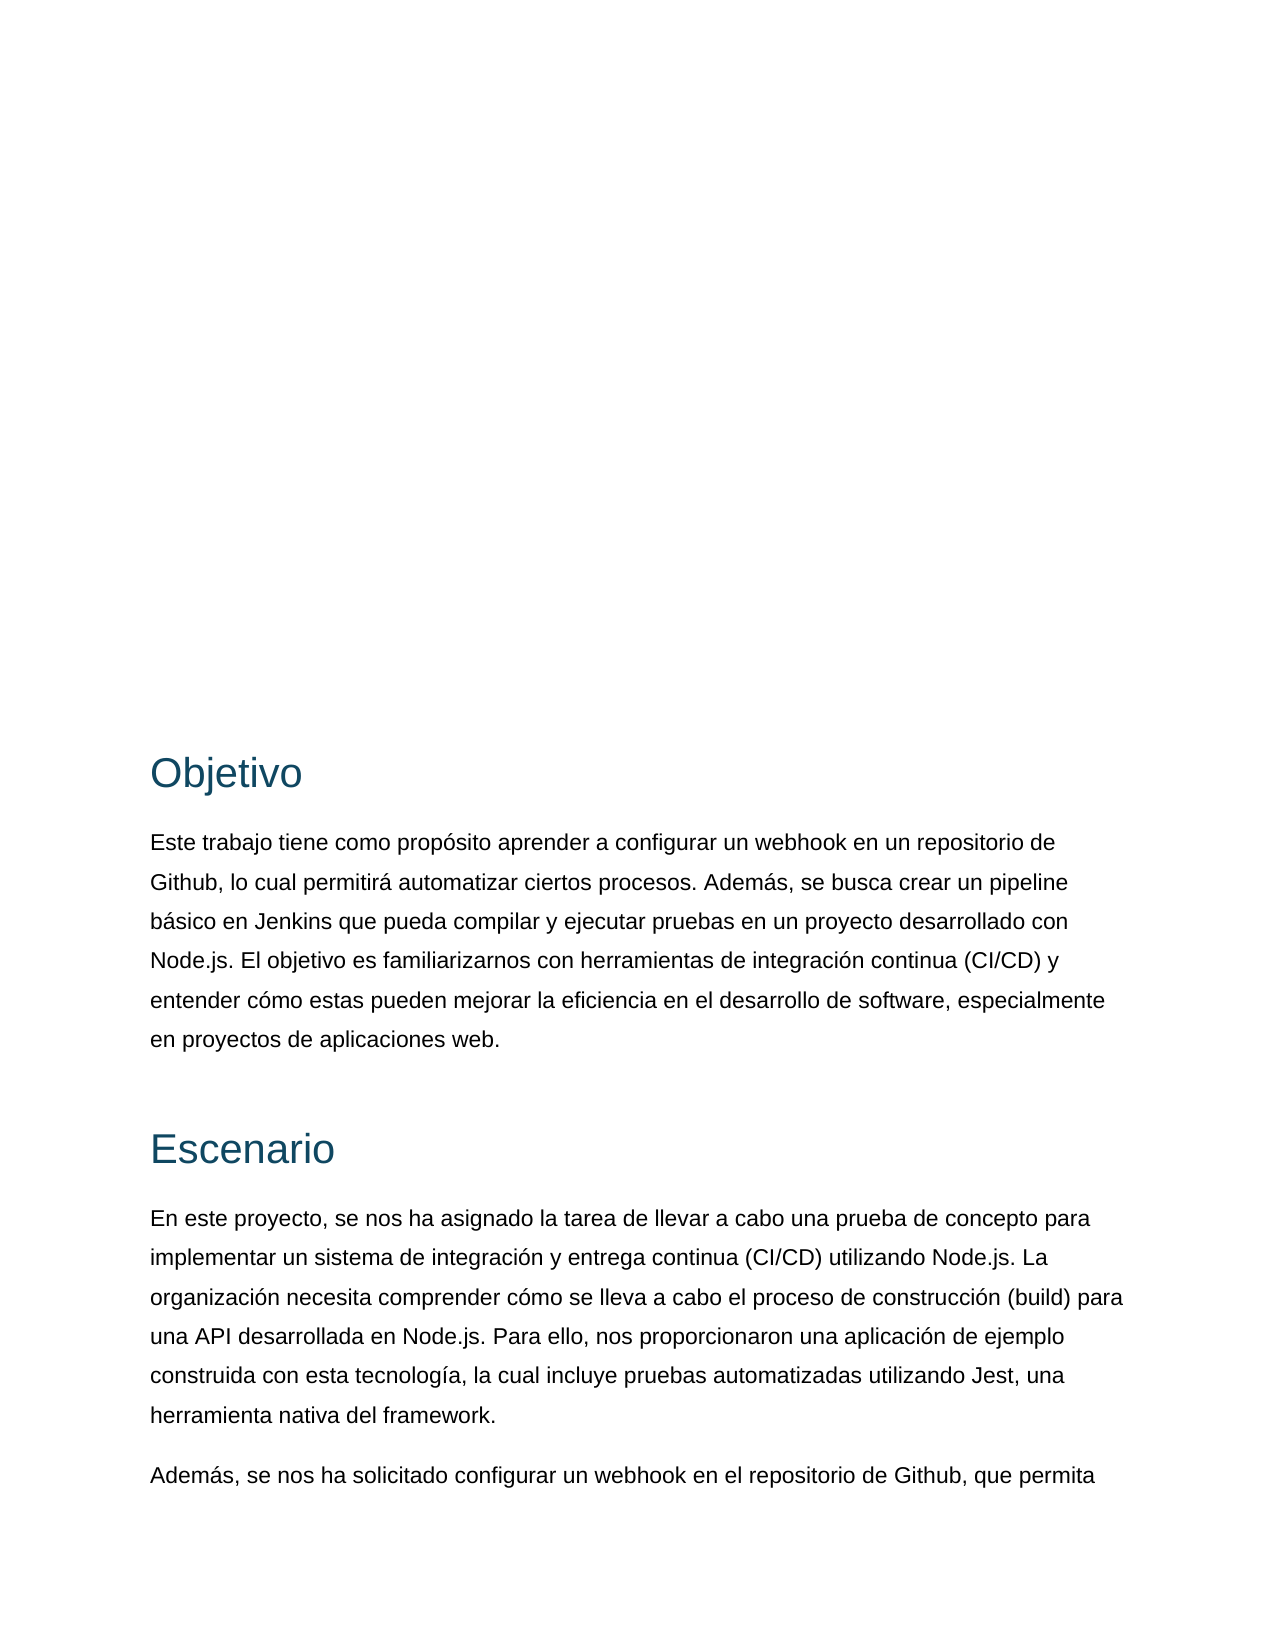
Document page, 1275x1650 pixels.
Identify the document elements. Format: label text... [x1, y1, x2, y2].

text En este proyecto, se nos ha asignado la tarea de llevar a cabo una prueba de concepto para implementar un sistema de integración y entrega continua (CI/CD) utilizando Node.js. La organización necesita comprender cómo se lleva a cabo el proceso de construcción (build) para una API desarrollada en Node.js. Para ello, nos proporcionaron una aplicación de ejemplo construida con esta tecnología, la cual incluye pruebas automatizadas utilizando Jest, una herramienta nativa del framework. [150, 1204, 1125, 1428]
text Escenario [150, 1124, 1125, 1172]
text Objetivo [150, 749, 1125, 797]
text Este trabajo tiene como propósito aprender a configurar un webhook en un repositorio de Github, lo cual permitirá automatizar ciertos procesos. Además, se busca crear un pipeline básico en Jenkins que pueda compilar y ejecutar pruebas en un proyecto desarrollado con Node.js. El objetivo es familiarizarnos con herramientas de integración continua (CI/CD) y entender cómo estas pueden mejorar la eficiencia en el desarrollo de software, especialmente en proyectos de aplicaciones web. [150, 829, 1125, 1053]
text Además, se nos ha solicitado configurar un webhook en el repositorio de Github, que permita [150, 1462, 1125, 1488]
